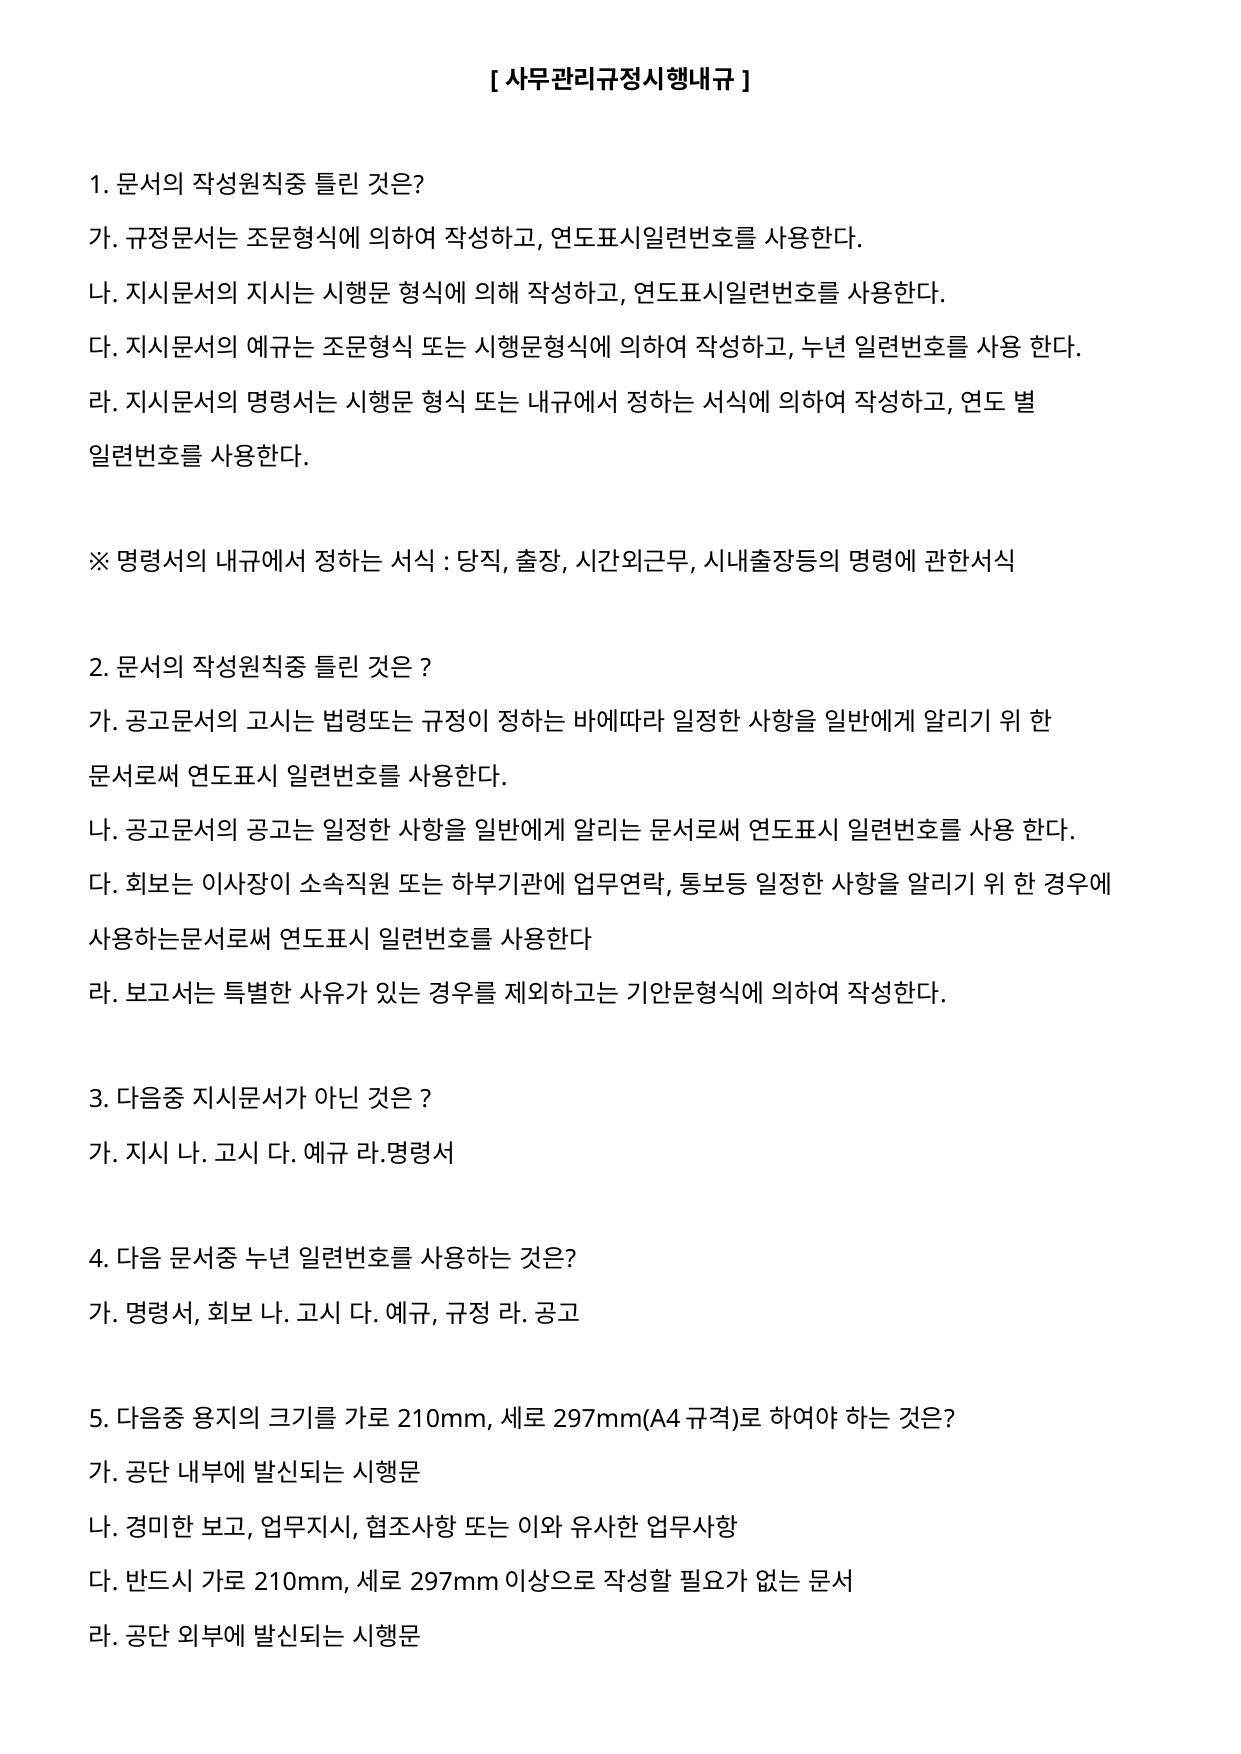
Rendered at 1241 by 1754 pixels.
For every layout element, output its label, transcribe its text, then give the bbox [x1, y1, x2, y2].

text 1. 문서의 작성원칙중 틀린 것은? [88, 164, 1152, 201]
text 나. 지시문서의 지시는 시행문 형식에 의해 작성하고, 연도표시일련번호를 사용한다. [88, 273, 1152, 309]
text ※ 명령서의 내규에서 정하는 서식 : 당직, 출장, 시간외근무, 시내출장등의 명령에 관한서식 [88, 542, 1152, 578]
text 나. 경미한 보고, 업무지시, 협조사항 또는 이와 유사한 업무사항 [88, 1507, 1152, 1543]
text 다. 반드시 가로 210mm, 세로 297mm이상으로 작성할 필요가 없는 문서 [88, 1562, 1152, 1598]
text 3. 다음중 지시문서가 아닌 것은 ? [88, 1079, 1152, 1115]
text [ 사무관리규정시행내규 ] [88, 59, 1152, 95]
text 2. 문서의 작성원칙중 틀린 것은 ? [88, 647, 1152, 683]
text 다. 지시문서의 예규는 조문형식 또는 시행문형식에 의하여 작성하고, 누년 일련번호를 사용 한다. [88, 328, 1152, 364]
text 라. 지시문서의 명령서는 시행문 형식 또는 내규에서 정하는 서식에 의하여 작성하고, 연도 별 일련번호를 사용한다. [88, 382, 1152, 473]
text 가. 공단 내부에 발신되는 시행문 [88, 1453, 1152, 1489]
text 나. 공고문서의 공고는 일정한 사항을 일반에게 알리는 문서로써 연도표시 일련번호를 사용 한다. [88, 810, 1152, 847]
text 5. 다음중 용지의 크기를 가로 210mm, 세로 297mm(A4규격)로 하여야 하는 것은? [88, 1398, 1152, 1435]
text 가. 지시 나. 고시 다. 예규 라.명령서 [88, 1133, 1152, 1169]
text 라. 공단 외부에 발신되는 시행문 [88, 1616, 1152, 1652]
text 4. 다음 문서중 누년 일련번호를 사용하는 것은? [88, 1239, 1152, 1275]
text 라. 보고서는 특별한 사유가 있는 경우를 제외하고는 기안문형식에 의하여 작성한다. [88, 973, 1152, 1010]
text 가. 규정문서는 조문형식에 의하여 작성하고, 연도표시일련번호를 사용한다. [88, 219, 1152, 255]
text 다. 회보는 이사장이 소속직원 또는 하부기관에 업무연락, 통보등 일정한 사항을 알리기 위 한 경우에 사용하는문서로써 연도표시 일련번호를 사용한다 [88, 865, 1152, 955]
text 가. 공고문서의 고시는 법령또는 규정이 정하는 바에따라 일정한 사항을 일반에게 알리기 위 한 문서로써 연도표시 일련번호를 사용한다. [88, 702, 1152, 792]
text 가. 명령서, 회보 나. 고시 다. 예규, 규정 라. 공고 [88, 1293, 1152, 1329]
